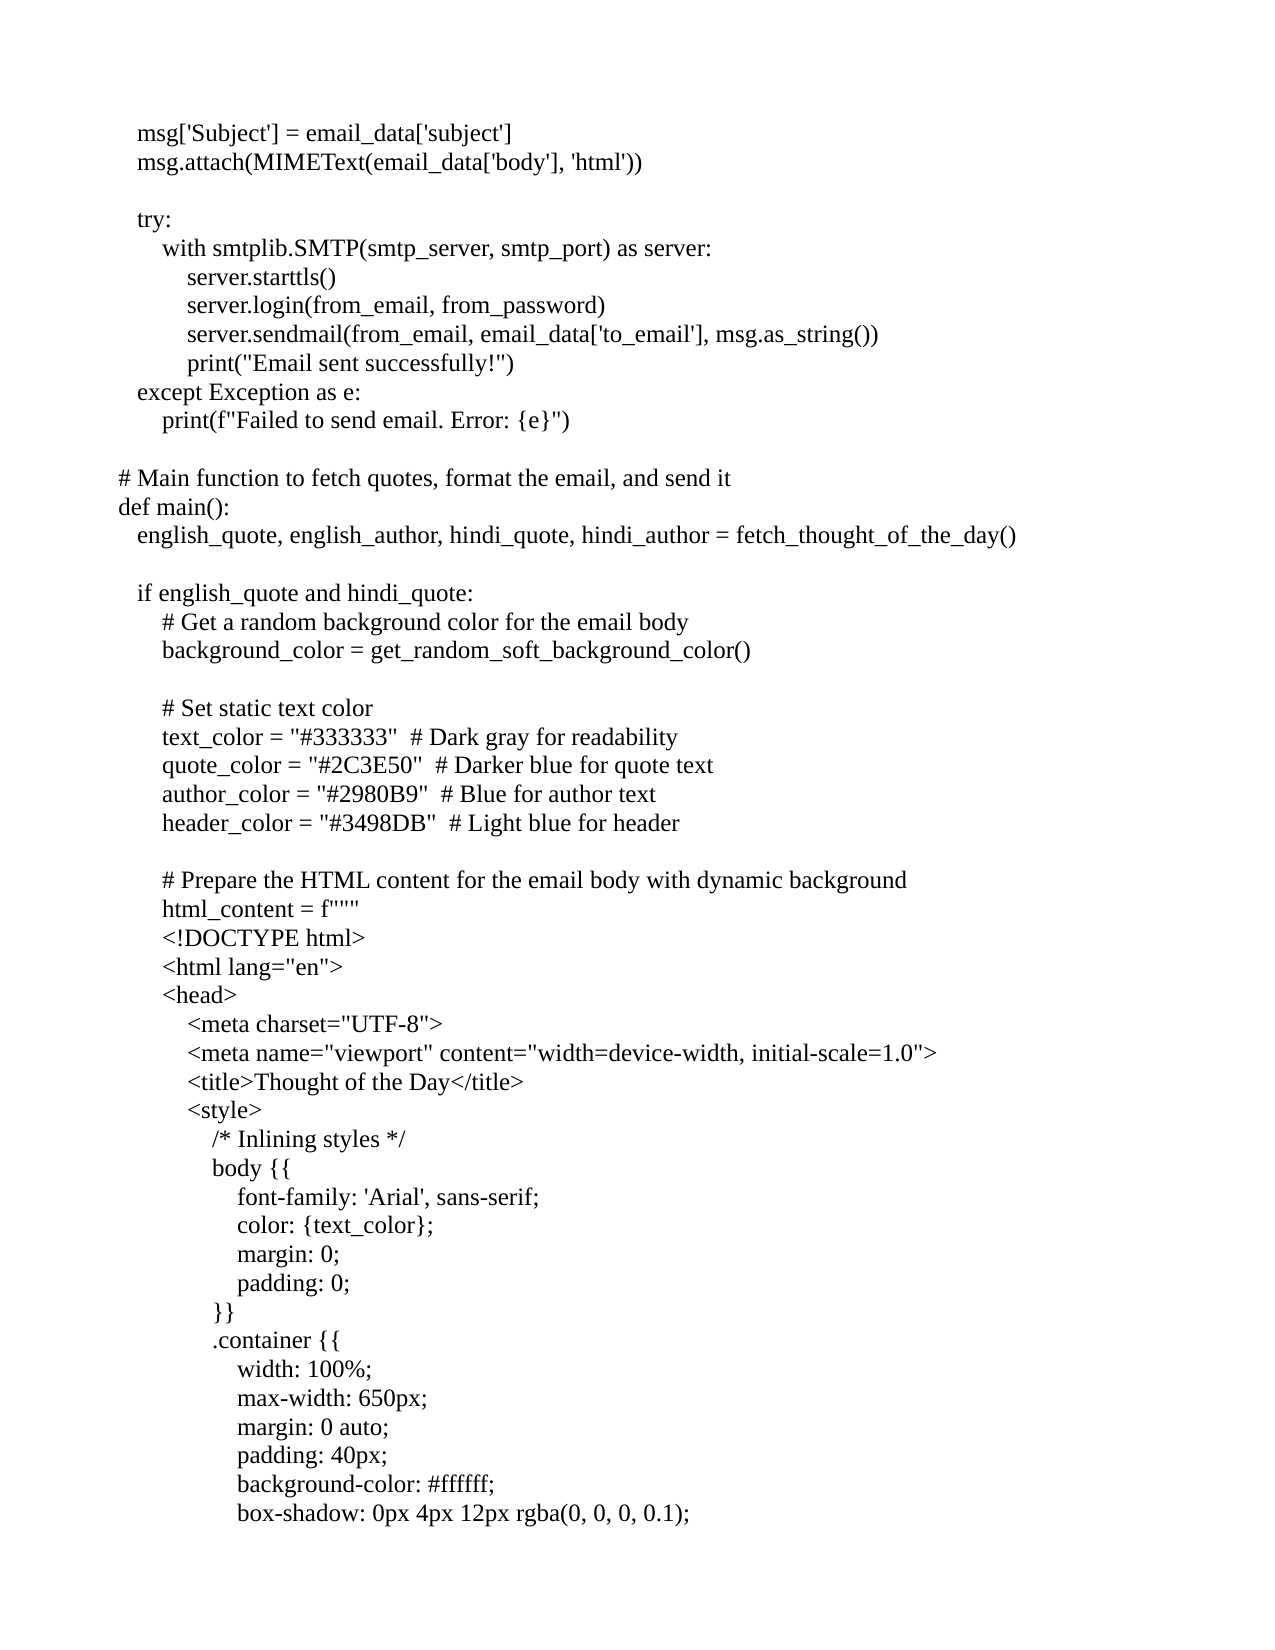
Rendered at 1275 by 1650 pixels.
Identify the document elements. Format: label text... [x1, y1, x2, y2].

text <head> [118, 981, 1157, 1009]
text try: [118, 204, 1157, 233]
text color: {text_color}; [118, 1211, 1157, 1239]
text <!DOCTYPE html> [118, 923, 1157, 952]
text def main(): [118, 492, 1157, 521]
text except Exception as e: [118, 377, 1157, 406]
text msg.attach(MIMEText(email_data['body'], 'html')) [118, 147, 1157, 176]
text background_color = get_random_soft_background_color() [118, 636, 1157, 664]
text html_content = f""" [118, 894, 1157, 923]
text margin: 0 auto; [118, 1412, 1157, 1441]
text }} [118, 1297, 1157, 1326]
text padding: 40px; [118, 1441, 1157, 1469]
text # Main function to fetch quotes, format the email, and send it [118, 463, 1157, 492]
text # Set static text color [118, 693, 1157, 722]
text .container {{ [118, 1326, 1157, 1354]
text max-width: 650px; [118, 1383, 1157, 1412]
text body {{ [118, 1153, 1157, 1182]
text padding: 0; [118, 1268, 1157, 1297]
text if english_quote and hindi_quote: [118, 578, 1157, 607]
text text_color = "#333333" # Dark gray for readability [118, 722, 1157, 751]
text # Get a random background color for the email body [118, 607, 1157, 636]
text author_color = "#2980B9" # Blue for author text [118, 779, 1157, 808]
text /* Inlining styles */ [118, 1124, 1157, 1153]
text english_quote, english_author, hindi_quote, hindi_author = fetch_thought_of_the_day() [118, 521, 1157, 549]
text box-shadow: 0px 4px 12px rgba(0, 0, 0, 0.1); [118, 1498, 1157, 1527]
text # Prepare the HTML content for the email body with dynamic background [118, 866, 1157, 894]
text background-color: #ffffff; [118, 1469, 1157, 1498]
text server.starttls() [118, 262, 1157, 291]
text <meta charset="UTF-8"> [118, 1009, 1157, 1038]
text server.sendmail(from_email, email_data['to_email'], msg.as_string()) [118, 319, 1157, 348]
text margin: 0; [118, 1239, 1157, 1268]
text <style> [118, 1096, 1157, 1124]
text print("Email sent successfully!") [118, 348, 1157, 377]
text <title>Thought of the Day</title> [118, 1067, 1157, 1096]
text msg['Subject'] = email_data['subject'] [118, 118, 1157, 147]
text font-family: 'Arial', sans-serif; [118, 1182, 1157, 1211]
text server.login(from_email, from_password) [118, 291, 1157, 319]
text header_color = "#3498DB" # Light blue for header [118, 808, 1157, 837]
text quote_color = "#2C3E50" # Darker blue for quote text [118, 751, 1157, 779]
text with smtplib.SMTP(smtp_server, smtp_port) as server: [118, 233, 1157, 262]
text print(f"Failed to send email. Error: {e}") [118, 406, 1157, 434]
text width: 100%; [118, 1354, 1157, 1383]
text <html lang="en"> [118, 952, 1157, 981]
text <meta name="viewport" content="width=device-width, initial-scale=1.0"> [118, 1038, 1157, 1067]
